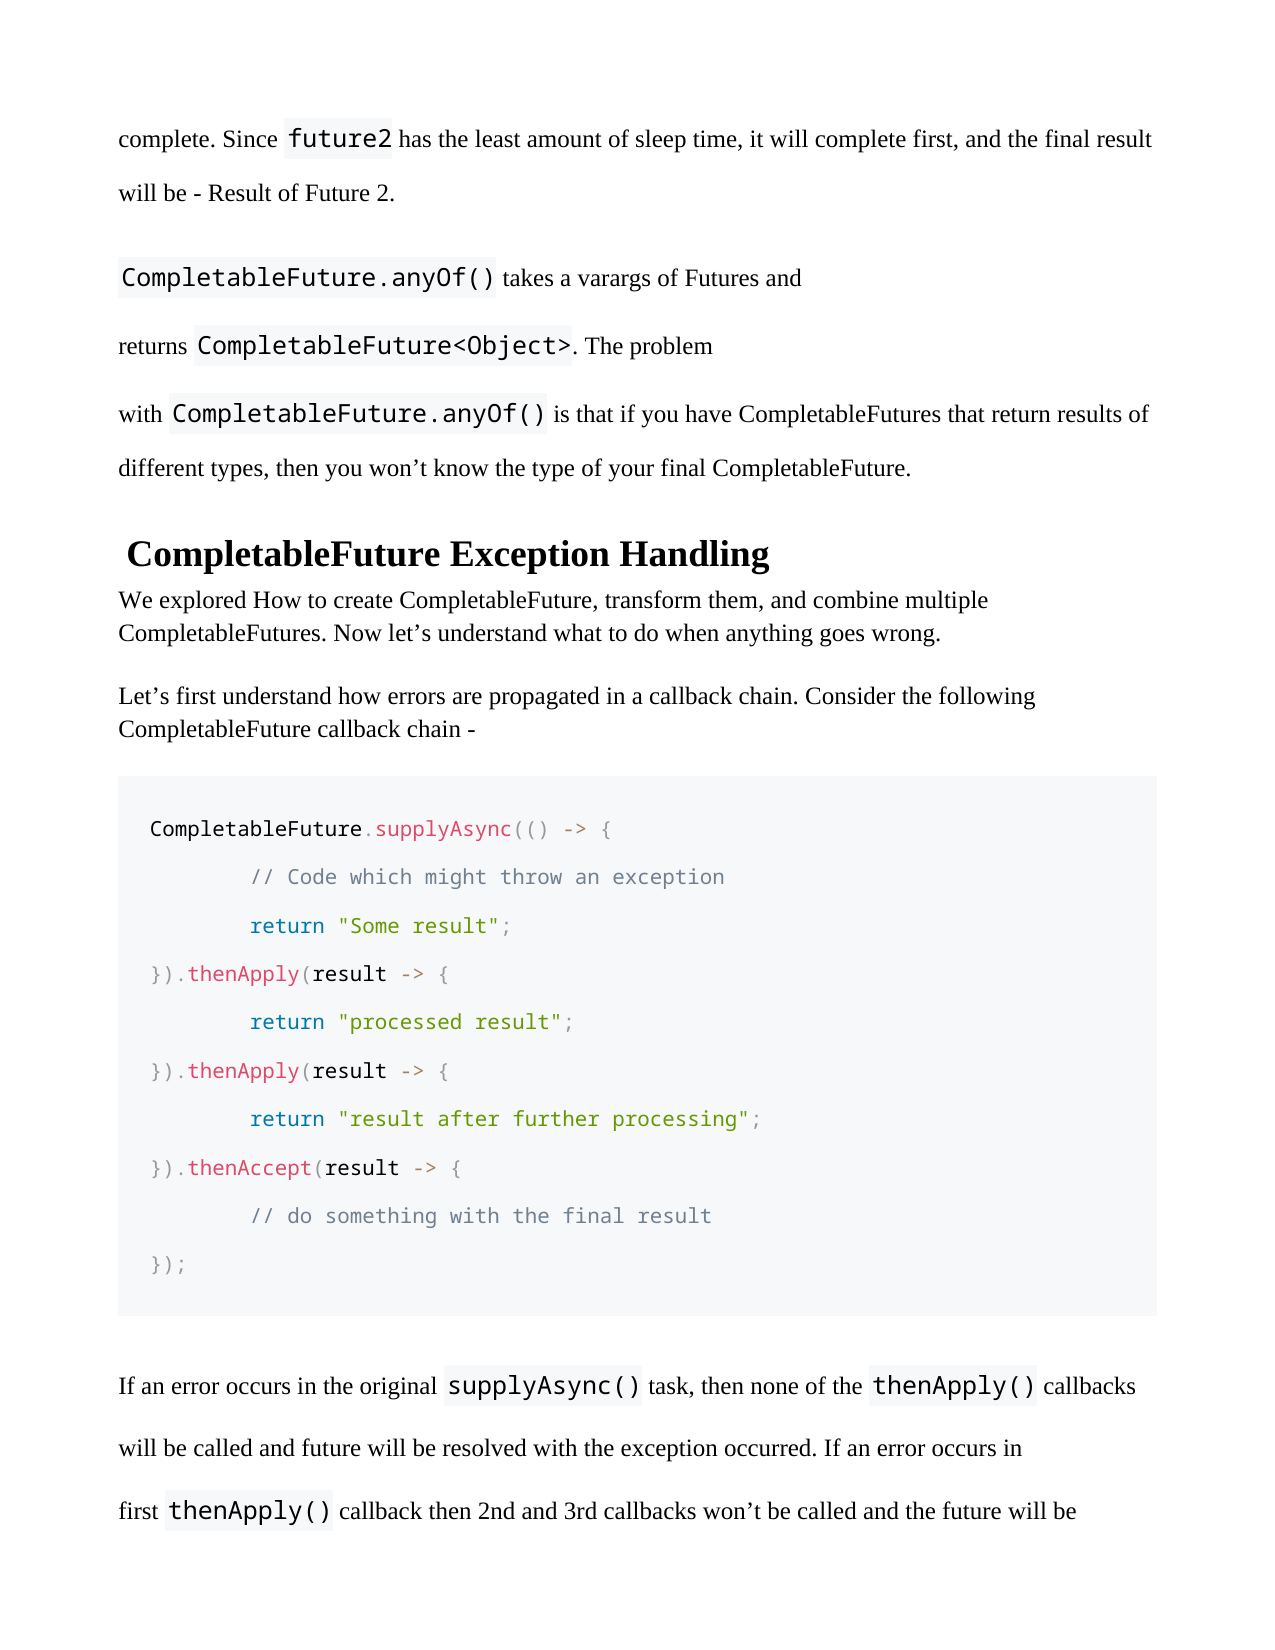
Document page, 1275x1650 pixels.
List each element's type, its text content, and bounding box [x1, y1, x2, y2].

text If an error occurs in the original supplyAsync() task, then none of the thenApply() callbacks will be called and future will be resolved with the exception occurred. If an error occurs in first thenApply() callback then 2nd and 3rd callbacks won’t be called and the future will be [118, 1365, 1157, 1530]
text complete. Since future2 has the least amount of sleep time, it will complete first, and the final result will be - Result of Future 2. [118, 118, 1157, 207]
text }).thenApply(result -> { [119, 1018, 1157, 1067]
text }).thenApply(result -> { [119, 922, 1157, 970]
text CompletableFuture.supplyAsync(() -> { [119, 777, 1157, 825]
subtitle CompletableFuture Exception Handling [126, 531, 1157, 574]
text }).thenAccept(result -> { [119, 1115, 1157, 1163]
text // Code which might throw an exception [119, 825, 1157, 873]
text // do something with the final result [119, 1163, 1157, 1212]
text }); [119, 1212, 1157, 1315]
text return "processed result"; [119, 970, 1157, 1018]
text We explored How to create CompletableFuture, transform them, and combine multiple CompletableFutures. Now let’s understand what to do when anything goes wrong. [118, 585, 1157, 647]
text return "result after further processing"; [119, 1067, 1157, 1115]
text Let’s first understand how errors are propagated in a callback chain. Consider the following CompletableFuture callback chain - [118, 681, 1157, 743]
text CompletableFuture.anyOf() takes a varargs of Futures and returns CompletableFuture<Object>. The problem with CompletableFuture.anyOf() is that if you have CompletableFutures that return results of different types, then you won’t know the type of your final CompletableFuture. [118, 257, 1157, 482]
text return "Some result"; [119, 873, 1157, 922]
